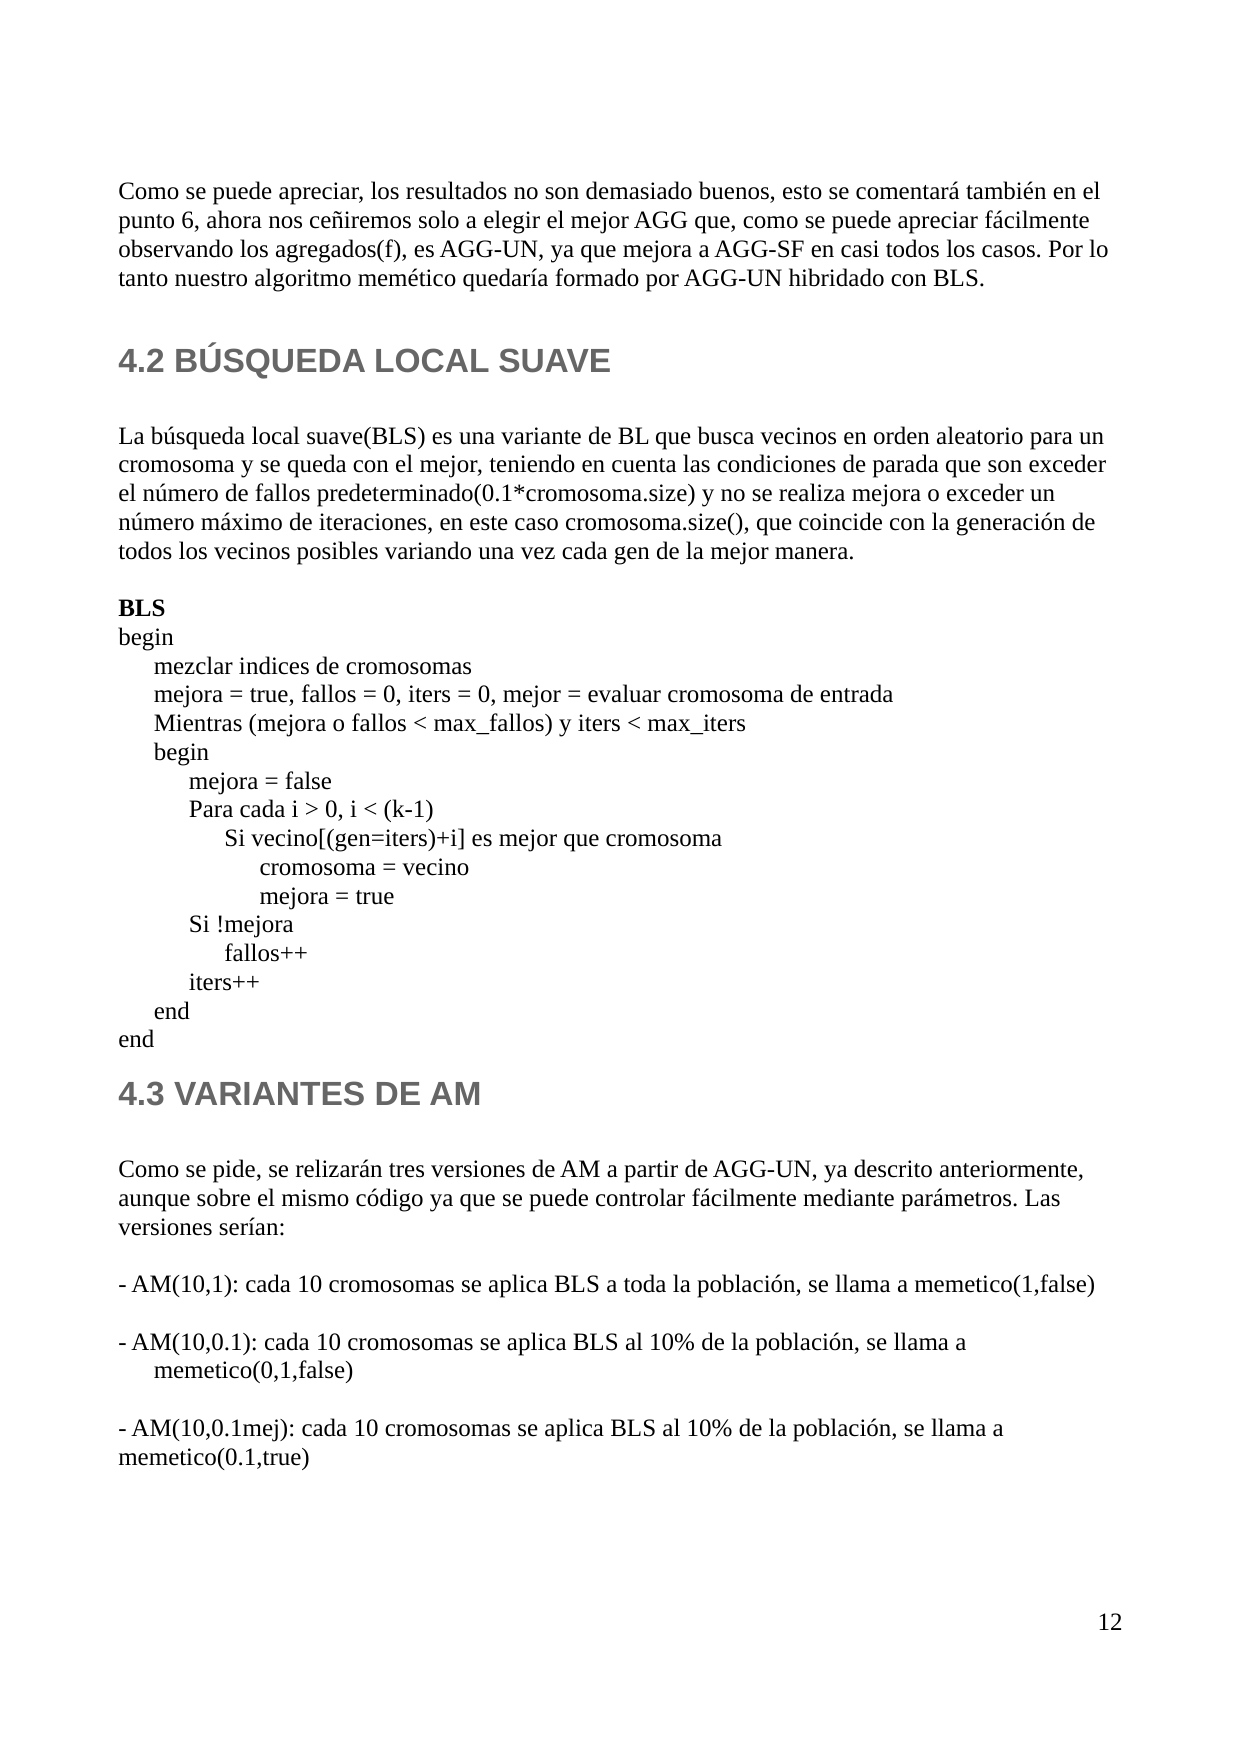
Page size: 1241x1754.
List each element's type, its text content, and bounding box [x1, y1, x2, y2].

text mejora = false [118, 766, 1122, 794]
text Para cada i > 0, i < (k-1) [118, 794, 1122, 823]
text iters++ [118, 967, 1122, 996]
text end [118, 996, 1122, 1024]
text - AM(10,0.1): cada 10 cromosomas se aplica BLS al 10% de la población, se llama a memetico(0,1,false) [118, 1327, 1122, 1384]
text - AM(10,1): cada 10 cromosomas se aplica BLS a toda la población, se llama a memetico(1,false) [118, 1269, 1122, 1298]
text BLS [118, 593, 1122, 622]
text begin [118, 622, 1122, 651]
text cromosoma = vecino [118, 852, 1122, 881]
text fallos++ [118, 938, 1122, 967]
text La búsqueda local suave(BLS) es una variante de BL que busca vecinos en orden aleatorio para un cromosoma y se queda con el mejor, teniendo en cuenta las condiciones de parada que son exceder el número de fallos predeterminado(0.1*cromosoma.size) y no se realiza mejora o exceder un número máximo de iteraciones, en este caso cromosoma.size(), que coincide con la generación de todos los vecinos posibles variando una vez cada gen de la mejor manera. [118, 421, 1122, 564]
text mejora = true, fallos = 0, iters = 0, mejor = evaluar cromosoma de entrada [118, 679, 1122, 708]
text end [118, 1024, 1122, 1053]
text mejora = true [118, 881, 1122, 909]
text Como se puede apreciar, los resultados no son demasiado buenos, esto se comentará también en el punto 6, ahora nos ceñiremos solo a elegir el mejor AGG que, como se puede apreciar fácilmente observando los agregados(f), es AGG-UN, ya que mejora a AGG-SF en casi todos los casos. Por lo tanto nuestro algoritmo memético quedaría formado por AGG-UN hibridado con BLS. [118, 176, 1122, 291]
subtitle 4.2 BÚSQUEDA LOCAL SUAVE [118, 341, 1122, 379]
text Si vecino[(gen=iters)+i] es mejor que cromosoma [118, 823, 1122, 852]
text Mientras (mejora o fallos < max_fallos) y iters < max_iters [118, 708, 1122, 737]
text Si !mejora [118, 909, 1122, 938]
text begin [118, 737, 1122, 766]
text mezclar indices de cromosomas [118, 651, 1122, 679]
text Como se pide, se relizarán tres versiones de AM a partir de AGG-UN, ya descrito anteriormente, aunque sobre el mismo código ya que se puede controlar fácilmente mediante parámetros. Las versiones serían: [118, 1154, 1122, 1240]
text - AM(10,0.1mej): cada 10 cromosomas se aplica BLS al 10% de la población, se llama a memetico(0.1,true) [118, 1413, 1122, 1470]
subtitle 4.3 VARIANTES DE AM [118, 1074, 1122, 1113]
